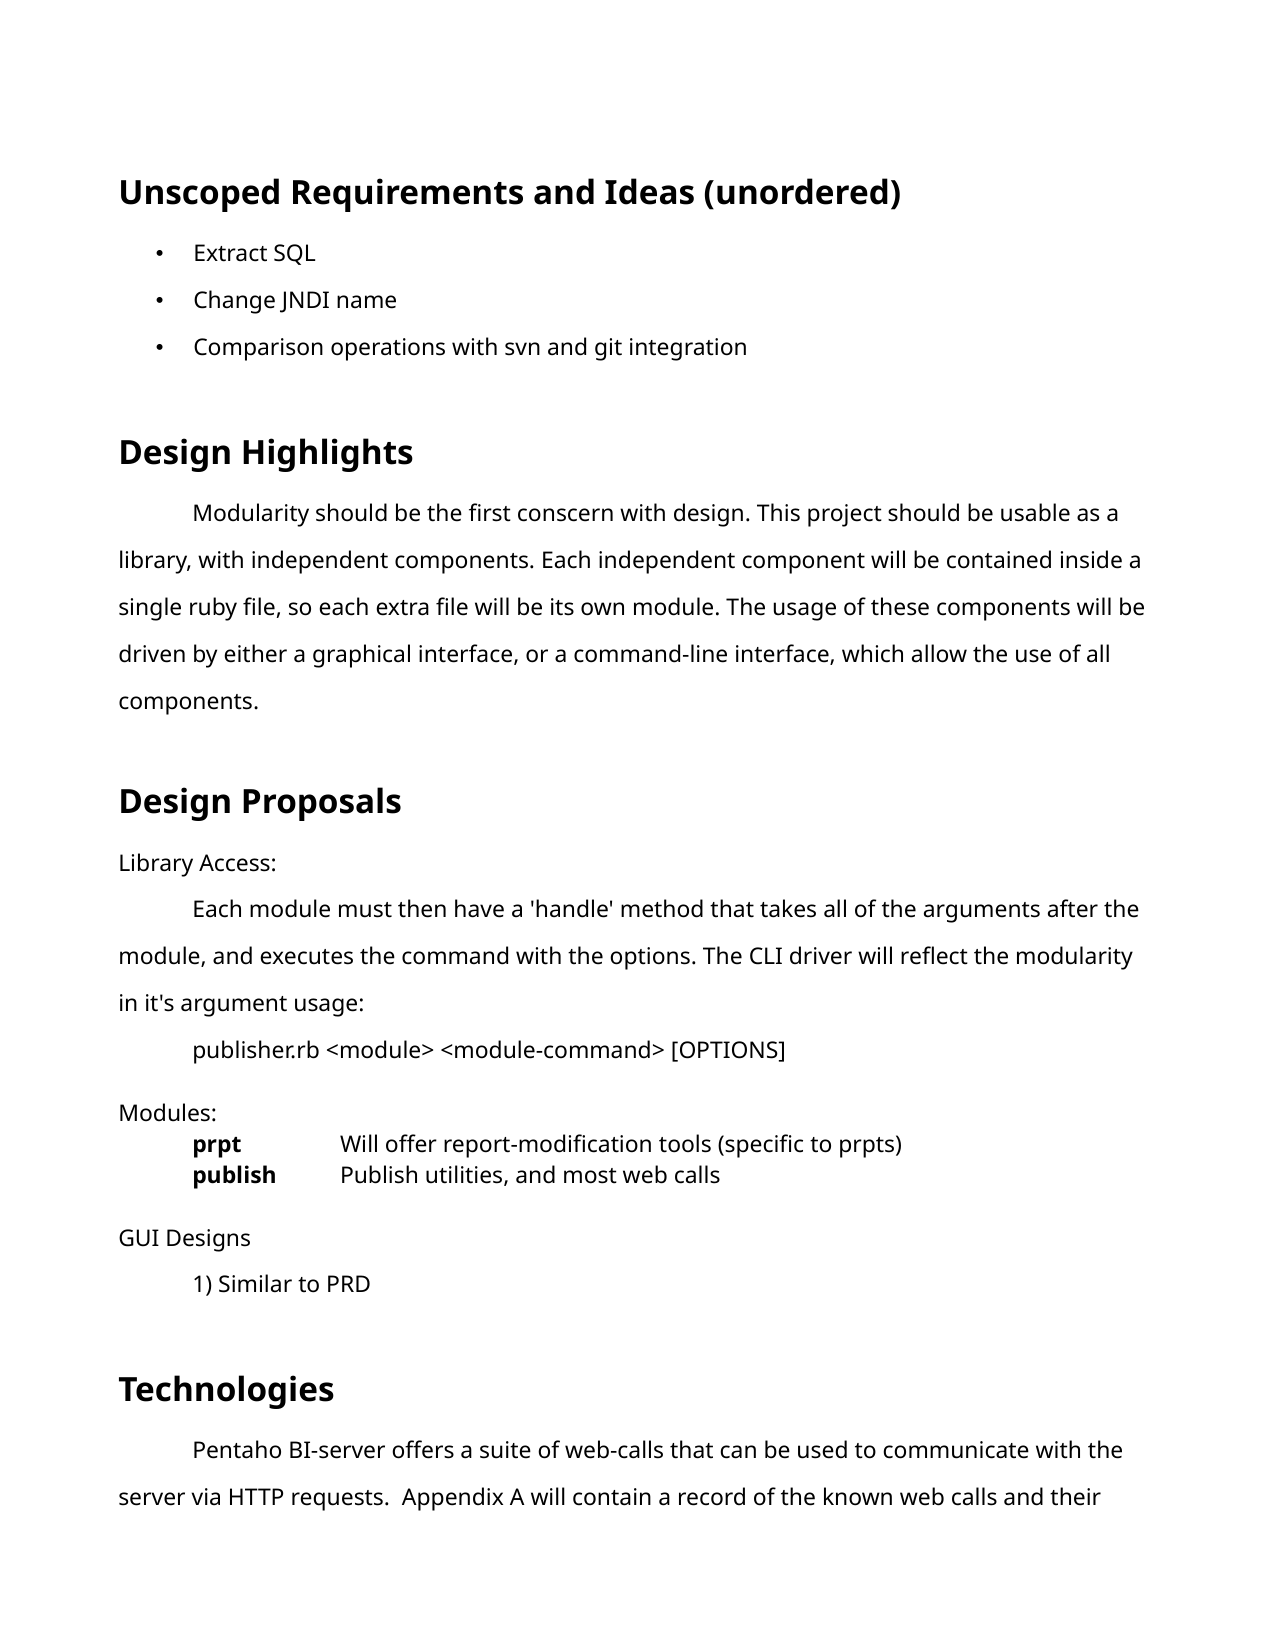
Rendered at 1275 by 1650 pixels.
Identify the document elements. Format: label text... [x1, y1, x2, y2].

text Each module must then have a 'handle' method that takes all of the arguments after the module, and executes the command with the options. The CLI driver will reflect the modularity in it's argument usage: [118, 893, 1157, 1018]
text publisher.rb <module> <module-command> [OPTIONS] [118, 1034, 1157, 1065]
text GUI Designs [118, 1221, 1157, 1253]
text Design Highlights [118, 429, 1157, 474]
text Unscoped Requirements and Ideas (unordered) [118, 169, 1157, 214]
list Comparison operations with svn and git integration [156, 331, 1157, 362]
text Pentaho BI-server offers a suite of web-calls that can be used to communicate with the server via HTTP requests. Appendix A will contain a record of the known web calls and their [118, 1434, 1157, 1512]
text Design Proposals [118, 778, 1157, 824]
list Extract SQL [156, 237, 1157, 268]
text publish Publish utilities, and most web calls [118, 1159, 1157, 1190]
text Modularity should be the first conscern with design. This project should be usable as a library, with independent components. Each independent component will be contained inside a single ruby file, so each extra file will be its own module. The usage of these components will be driven by either a graphical interface, or a command-line interface, which allow the use of all components. [118, 497, 1157, 716]
text Library Access: [118, 846, 1157, 878]
text prpt Will offer report-modification tools (specific to prpts) [118, 1128, 1157, 1159]
list Change JNDI name [156, 284, 1157, 315]
text Modules: [118, 1096, 1157, 1128]
text Technologies [118, 1366, 1157, 1412]
text 1) Similar to PRD [118, 1268, 1157, 1299]
